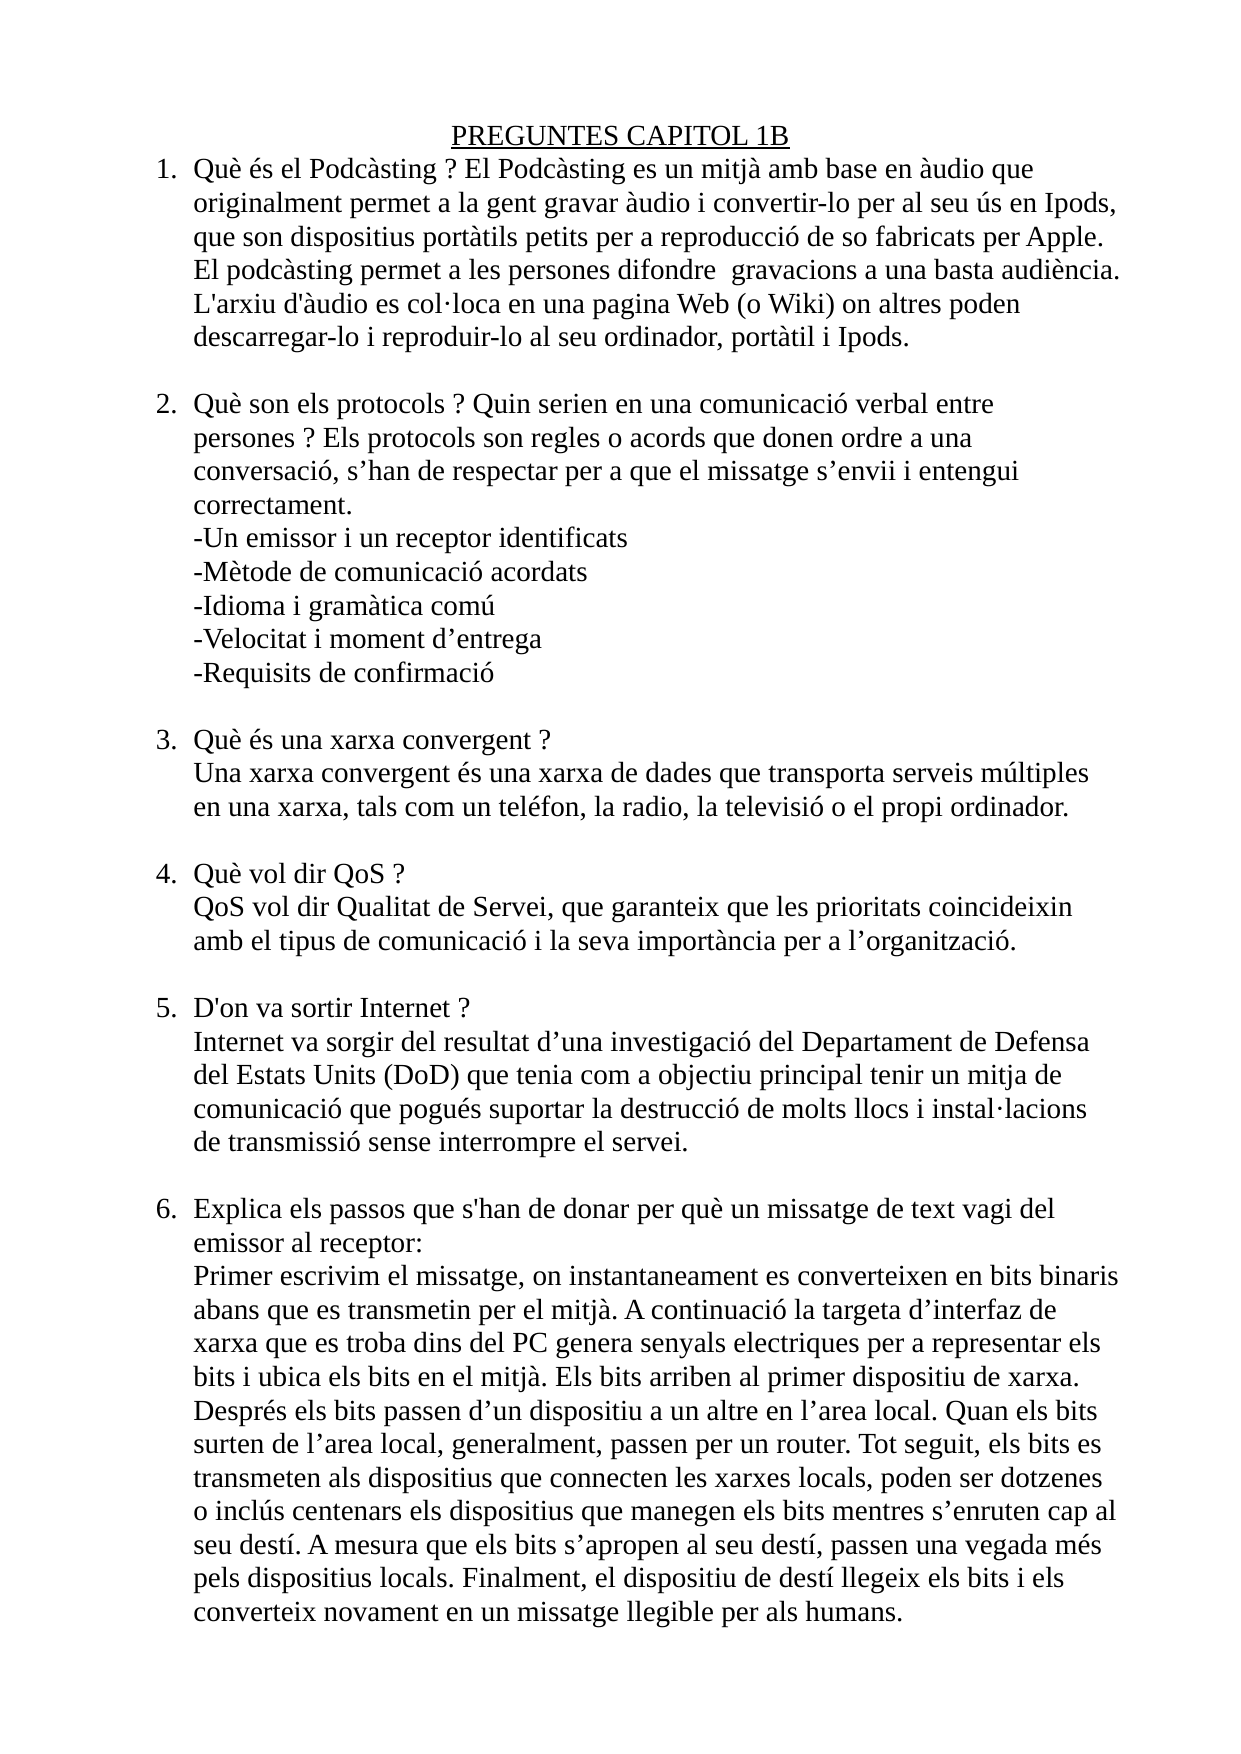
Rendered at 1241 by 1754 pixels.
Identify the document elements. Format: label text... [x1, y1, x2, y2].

list Què és una xarxa convergent ? [156, 722, 1122, 755]
list Què son els protocols ? Quin serien en una comunicació verbal entre persones ? Els protocols son regles o acords que donen ordre a una conversació, s’han de respectar per a que el missatge s’envii i entengui correctament. [156, 386, 1122, 521]
list -Idioma i gramàtica comú [156, 588, 1122, 621]
list -Velocitat i moment d’entrega [156, 621, 1122, 655]
list Què vol dir QoS ? [156, 856, 1122, 889]
list QoS vol dir Qualitat de Servei, que garanteix que les prioritats coincideixin amb el tipus de comunicació i la seva importància per a l’organització. [156, 889, 1122, 957]
list D'on va sortir Internet ? [156, 990, 1122, 1024]
text PREGUNTES CAPITOL 1B [118, 118, 1122, 152]
list -Requisits de confirmació [156, 655, 1122, 688]
list Una xarxa convergent és una xarxa de dades que transporta serveis múltiples en una xarxa, tals com un teléfon, la radio, la televisió o el propi ordinador. [156, 755, 1122, 822]
list Primer escrivim el missatge, on instantaneament es converteixen en bits binaris abans que es transmetin per el mitjà. A continuació la targeta d’interfaz de xarxa que es troba dins del PC genera senyals electriques per a representar els bits i ubica els bits en el mitjà. Els bits arriben al primer dispositiu de xarxa. Després els bits passen d’un dispositiu a un altre en l’area local. Quan els bits surten de l’area local, generalment, passen per un router. Tot seguit, els bits es transmeten als dispositius que connecten les xarxes locals, poden ser dotzenes o inclús centenars els dispositius que manegen els bits mentres s’enruten cap al seu destí. A mesura que els bits s’apropen al seu destí, passen una vegada més pels dispositius locals. Finalment, el dispositiu de destí llegeix els bits i els converteix novament en un missatge llegible per als humans. [156, 1258, 1122, 1627]
list -Mètode de comunicació acordats [156, 554, 1122, 588]
list Explica els passos que s'han de donar per què un missatge de text vagi del emissor al receptor: [156, 1191, 1122, 1258]
list -Un emissor i un receptor identificats [156, 521, 1122, 554]
list Què és el Podcàsting ? El Podcàsting es un mitjà amb base en àudio que originalment permet a la gent gravar àudio i convertir-lo per al seu ús en Ipods, que son dispositius portàtils petits per a reproducció de so fabricats per Apple. El podcàsting permet a les persones difondre gravacions a una basta audiència. L'arxiu d'àudio es col·loca en una pagina Web (o Wiki) on altres poden descarregar-lo i reproduir-lo al seu ordinador, portàtil i Ipods. [156, 152, 1122, 353]
list Internet va sorgir del resultat d’una investigació del Departament de Defensa del Estats Units (DoD) que tenia com a objectiu principal tenir un mitja de comunicació que pogués suportar la destrucció de molts llocs i instal·lacions de transmissió sense interrompre el servei. [156, 1024, 1122, 1158]
